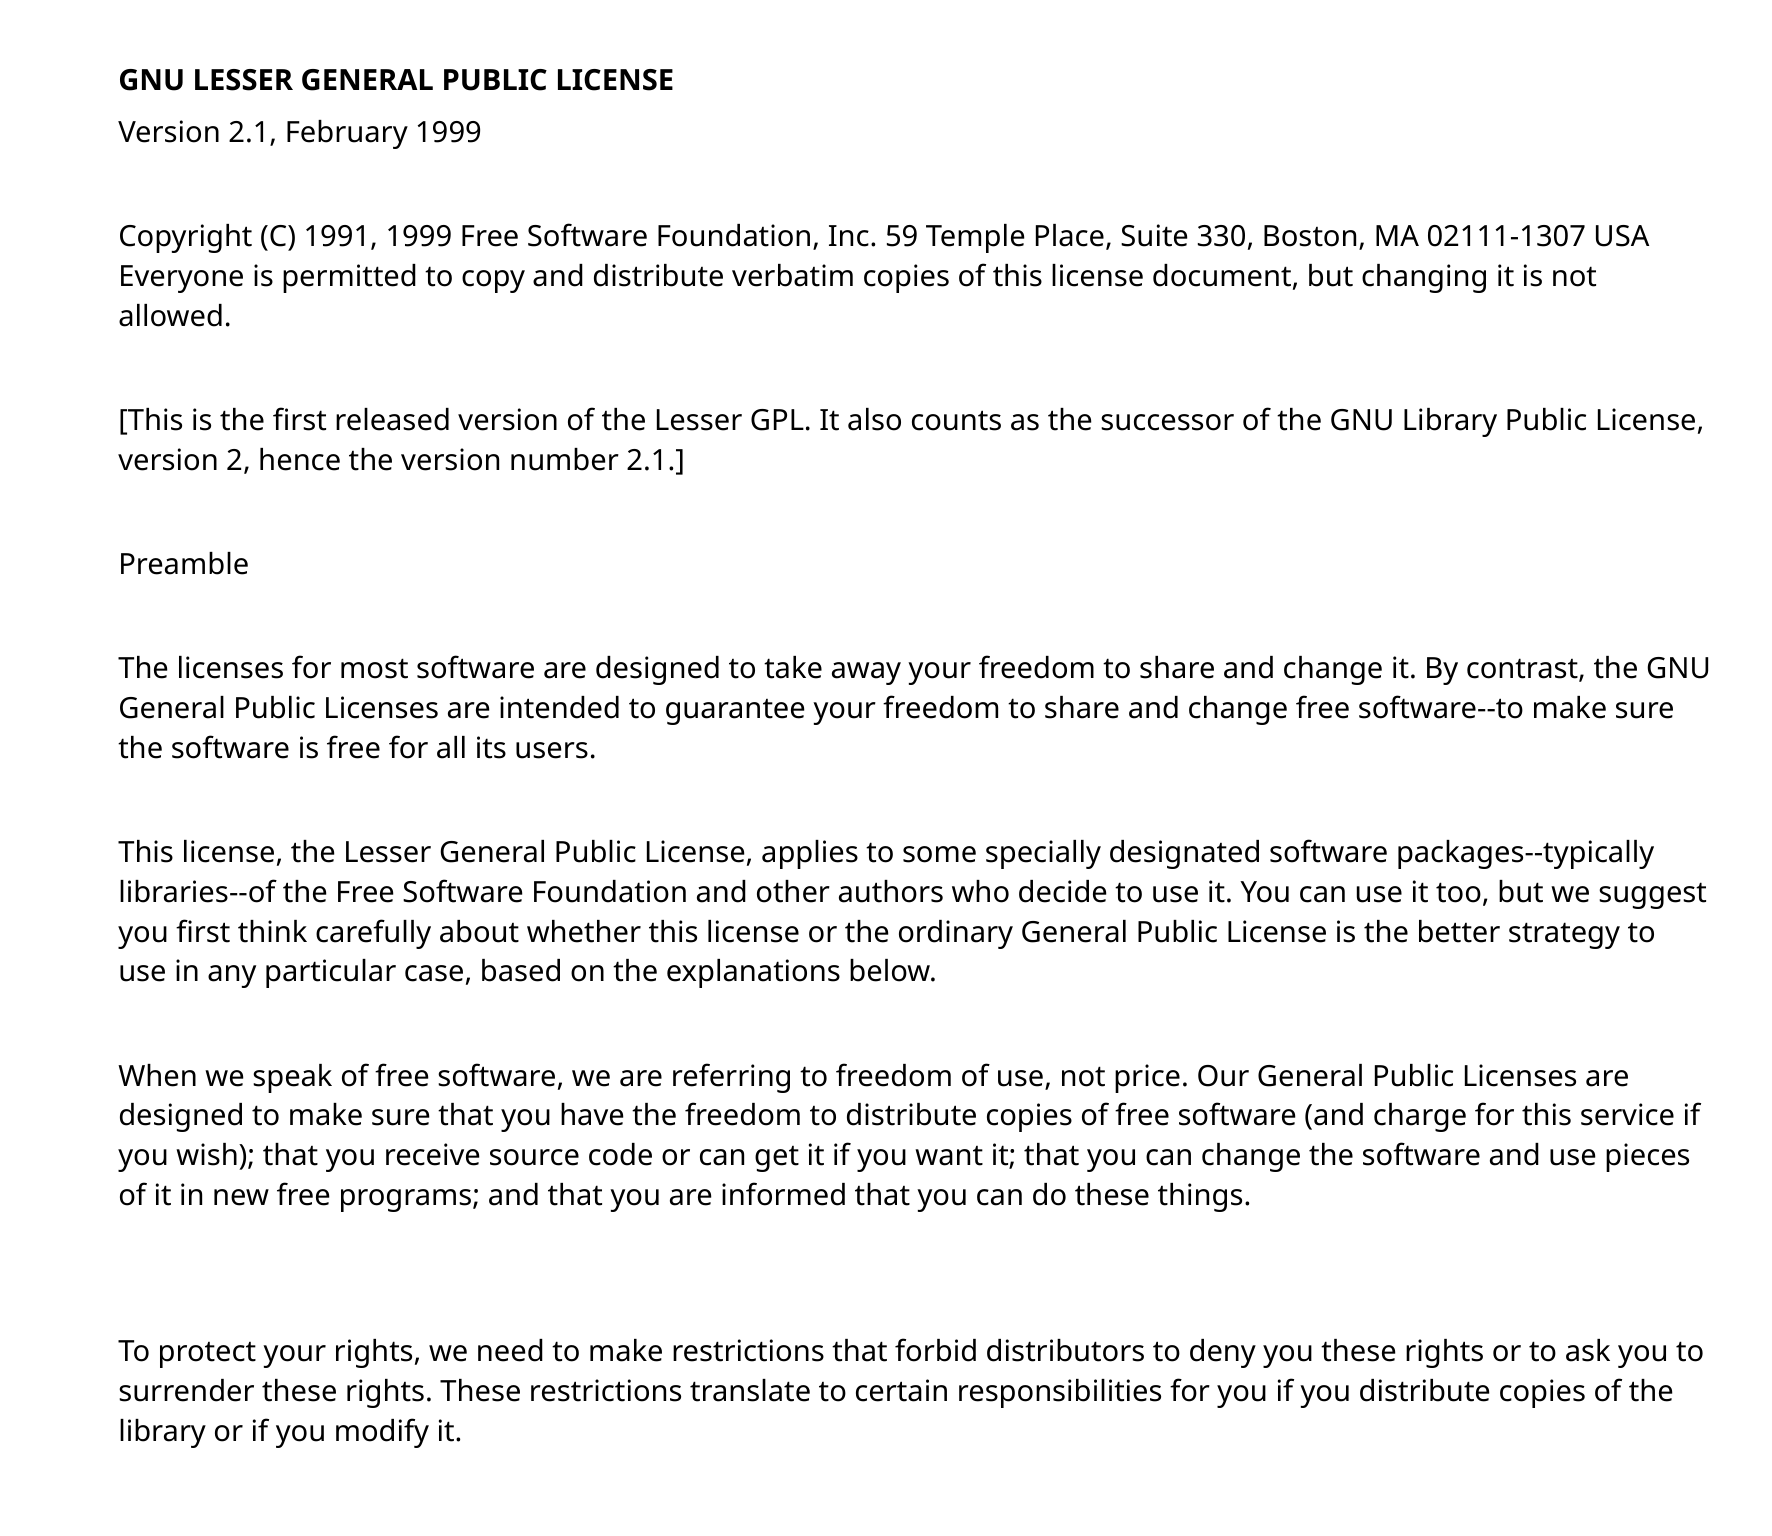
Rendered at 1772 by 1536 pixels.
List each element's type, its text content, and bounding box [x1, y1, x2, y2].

text The licenses for most software are designed to take away your freedom to share and change it. By contrast, the GNU General Public Licenses are intended to guarantee your freedom to share and change free software--to make sure the software is free for all its users. [118, 648, 1713, 767]
text Version 2.1, February 1999 [118, 111, 1713, 151]
text When we speak of free software, we are referring to freedom of use, not price. Our General Public Licenses are designed to make sure that you have the freedom to distribute copies of free software (and charge for this service if you wish); that you receive source code or can get it if you want it; that you can change the software and use pieces of it in new free programs; and that you are informed that you can do these things. [118, 1055, 1713, 1214]
text This license, the Lesser General Public License, applies to some specially designated software packages--typically libraries--of the Free Software Foundation and other authors who decide to use it. You can use it too, but we suggest you first think carefully about whether this license or the ordinary General Public License is the better strategy to use in any particular case, based on the explanations below. [118, 832, 1713, 990]
text To protect your rights, we need to make restrictions that forbid distributors to deny you these rights or to ask you to surrender these rights. These restrictions translate to certain responsibilities for you if you distribute copies of the library or if you modify it. [118, 1331, 1713, 1450]
text GNU LESSER GENERAL PUBLIC LICENSE [118, 59, 1713, 99]
text Preamble [118, 543, 1713, 583]
text Copyright (C) 1991, 1999 Free Software Foundation, Inc. 59 Temple Place, Suite 330, Boston, MA 02111-1307 USA Everyone is permitted to copy and distribute verbatim copies of this license document, but changing it is not allowed. [118, 216, 1713, 335]
text [This is the first released version of the Lesser GPL. It also counts as the successor of the GNU Library Public License, version 2, hence the version number 2.1.] [118, 399, 1713, 479]
